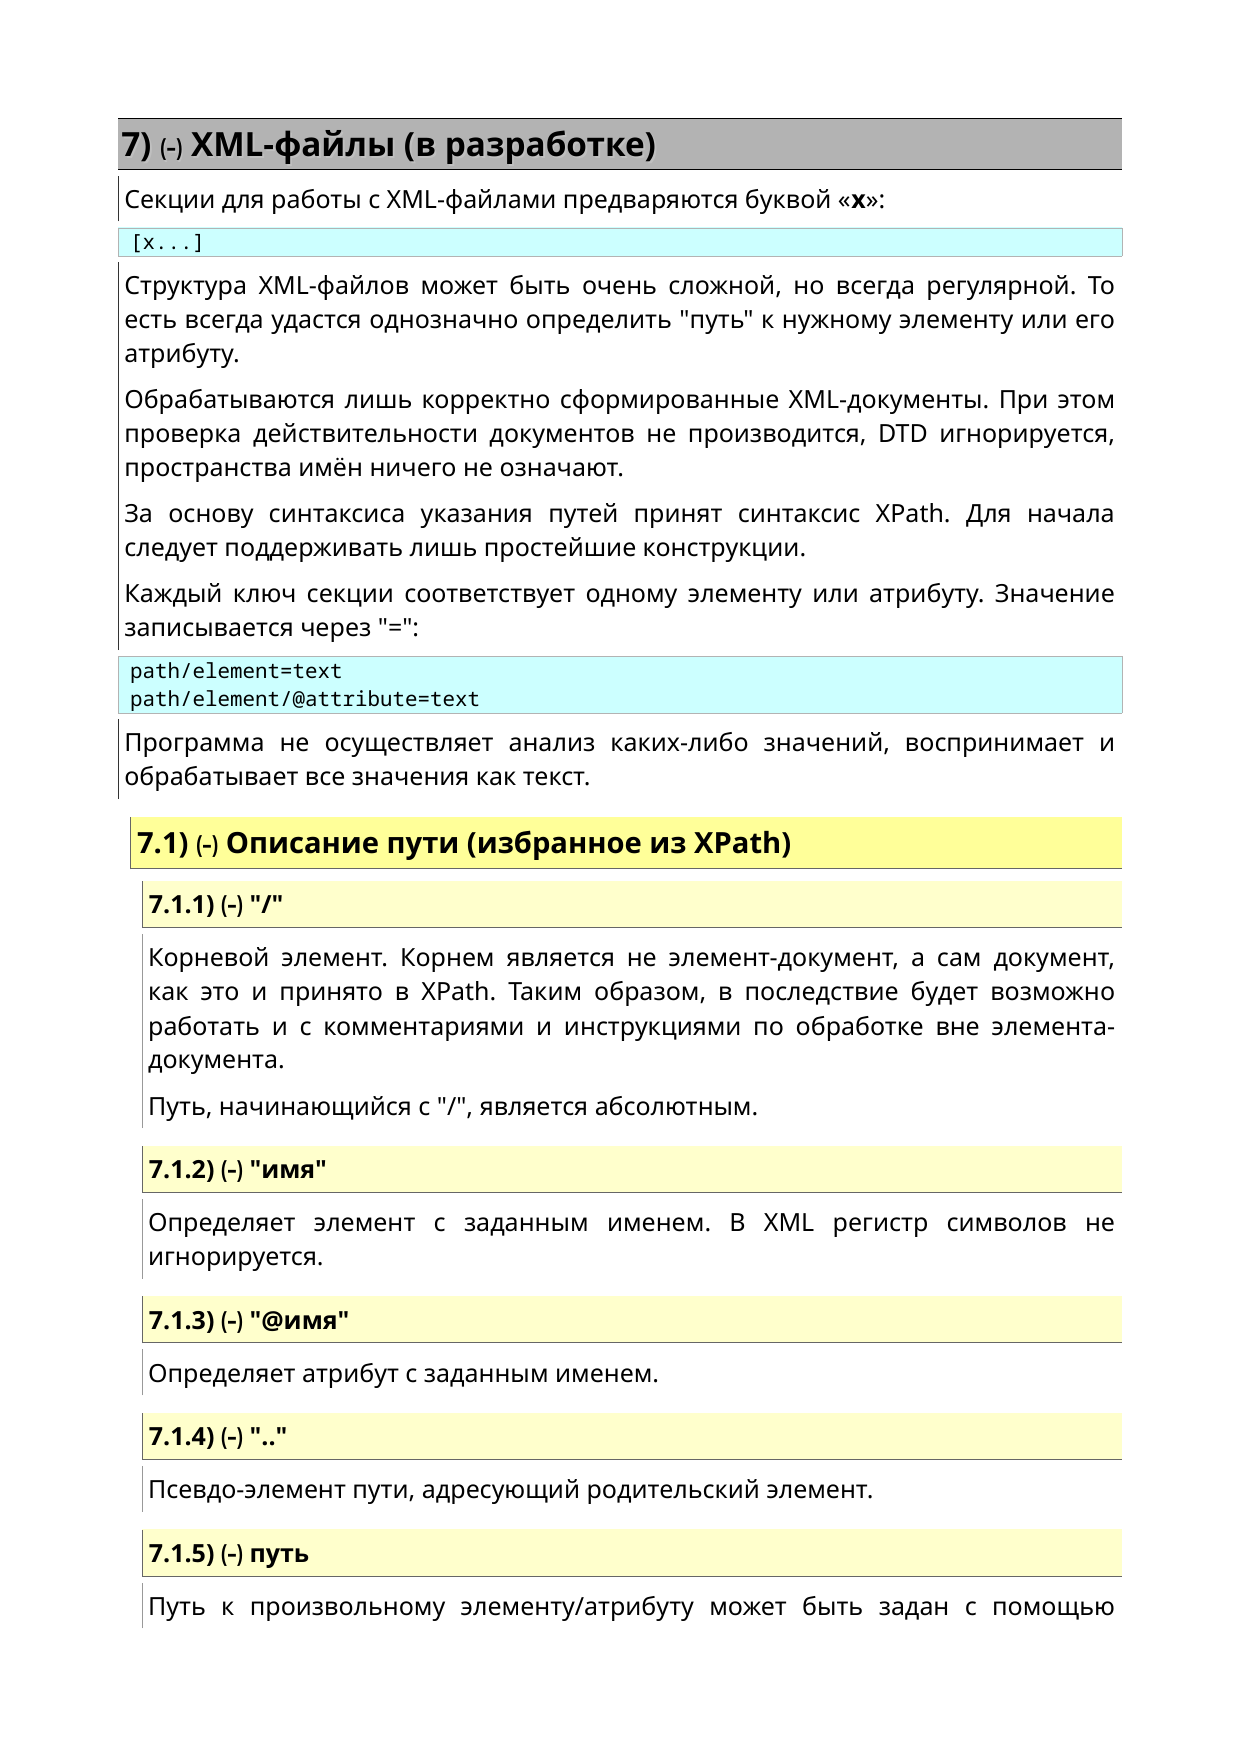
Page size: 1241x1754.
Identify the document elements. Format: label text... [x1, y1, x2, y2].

text Секции для работы с XML-файлами предваряются буквой «x»: [119, 176, 1122, 221]
text [x...] [119, 229, 1122, 256]
text Путь к произвольному элементу/атрибуту может быть задан с помощью [142, 1582, 1122, 1628]
text Псевдо-элемент пути, адресующий родительский элемент. [143, 1466, 1122, 1512]
subtitle (–) XML-файлы (в разработке) [118, 119, 1122, 169]
text Программа не осуществляет анализ каких-либо значений, воспринимает и обрабатывает все значения как текст. [119, 719, 1122, 799]
text За основу синтаксиса указания путей принят синтаксис XPath. Для начала следует поддерживать лишь простейшие конструкции. [119, 490, 1122, 564]
text path/element/@attribute=text [119, 684, 1122, 713]
subtitle (–) Описание пути (избранное из XPath) [131, 817, 1122, 868]
subtitle (–) путь [142, 1529, 1122, 1576]
text Путь, начинающийся с "/", является абсолютным. [143, 1082, 1122, 1128]
subtitle (–) "имя" [143, 1146, 1122, 1192]
text Структура XML-файлов может быть очень сложной, но всегда регулярной. То есть всегда удастся однозначно определить "путь" к нужному элементу или его атрибуту. [119, 262, 1122, 370]
text path/element=text [119, 657, 1122, 684]
text Корневой элемент. Корнем является не элемент-документ, а сам документ, как это и принято в XPath. Таким образом, в последствие будет возможно работать и с комментариями и инструкциями по обработке вне элемента-документа. [143, 934, 1122, 1076]
subtitle (–) "/" [143, 881, 1122, 927]
subtitle (–) "@имя" [143, 1296, 1122, 1342]
text Определяет атрибут с заданным именем. [143, 1349, 1122, 1395]
text Определяет элемент с заданным именем. В XML регистр символов не игнорируется. [143, 1199, 1122, 1279]
text Каждый ключ секции соответствует одному элементу или атрибуту. Значение записывается через "=": [119, 570, 1122, 650]
subtitle (–) ".." [143, 1413, 1122, 1459]
text Обрабатываются лишь корректно сформированные XML-документы. При этом проверка действительности документов не производится, DTD игнорируется, пространства имён ничего не означают. [119, 376, 1122, 484]
